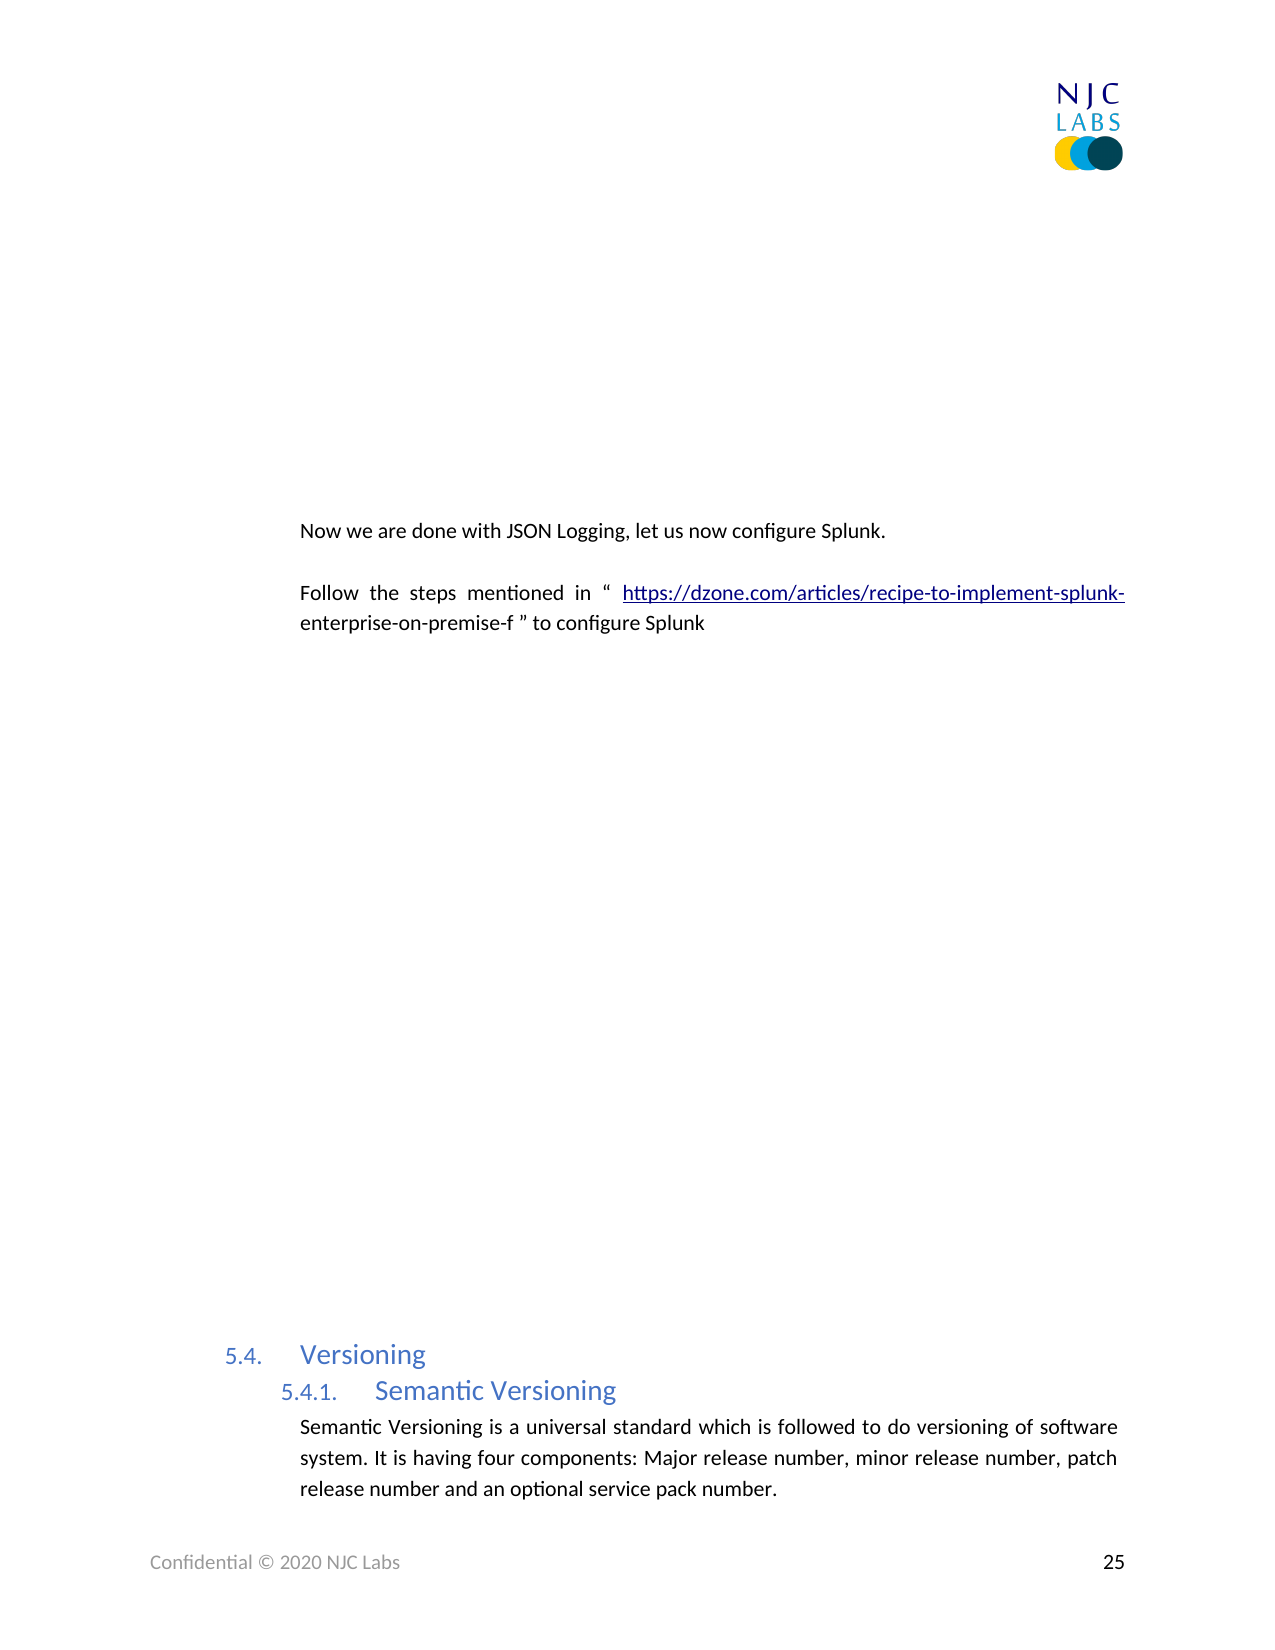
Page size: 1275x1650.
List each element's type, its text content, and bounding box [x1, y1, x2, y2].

text Semantic Versioning is a universal standard which is followed to do versioning of software system. It is having four components: Major release number, minor release number, patch release number and an optional service pack number. [150, 1413, 1125, 1501]
text Now we are done with JSON Logging, let us now configure Splunk. [150, 517, 1125, 544]
subtitle Versioning [262, 1336, 1125, 1372]
subtitle Semantic Versioning [337, 1372, 1125, 1407]
text Follow the steps mentioned in “ https://dzone.com/articles/recipe-to-implement-splunk- enterprise-on-premise-f ” to configure Splunk [150, 579, 1125, 636]
picture [1054, 78, 1123, 175]
